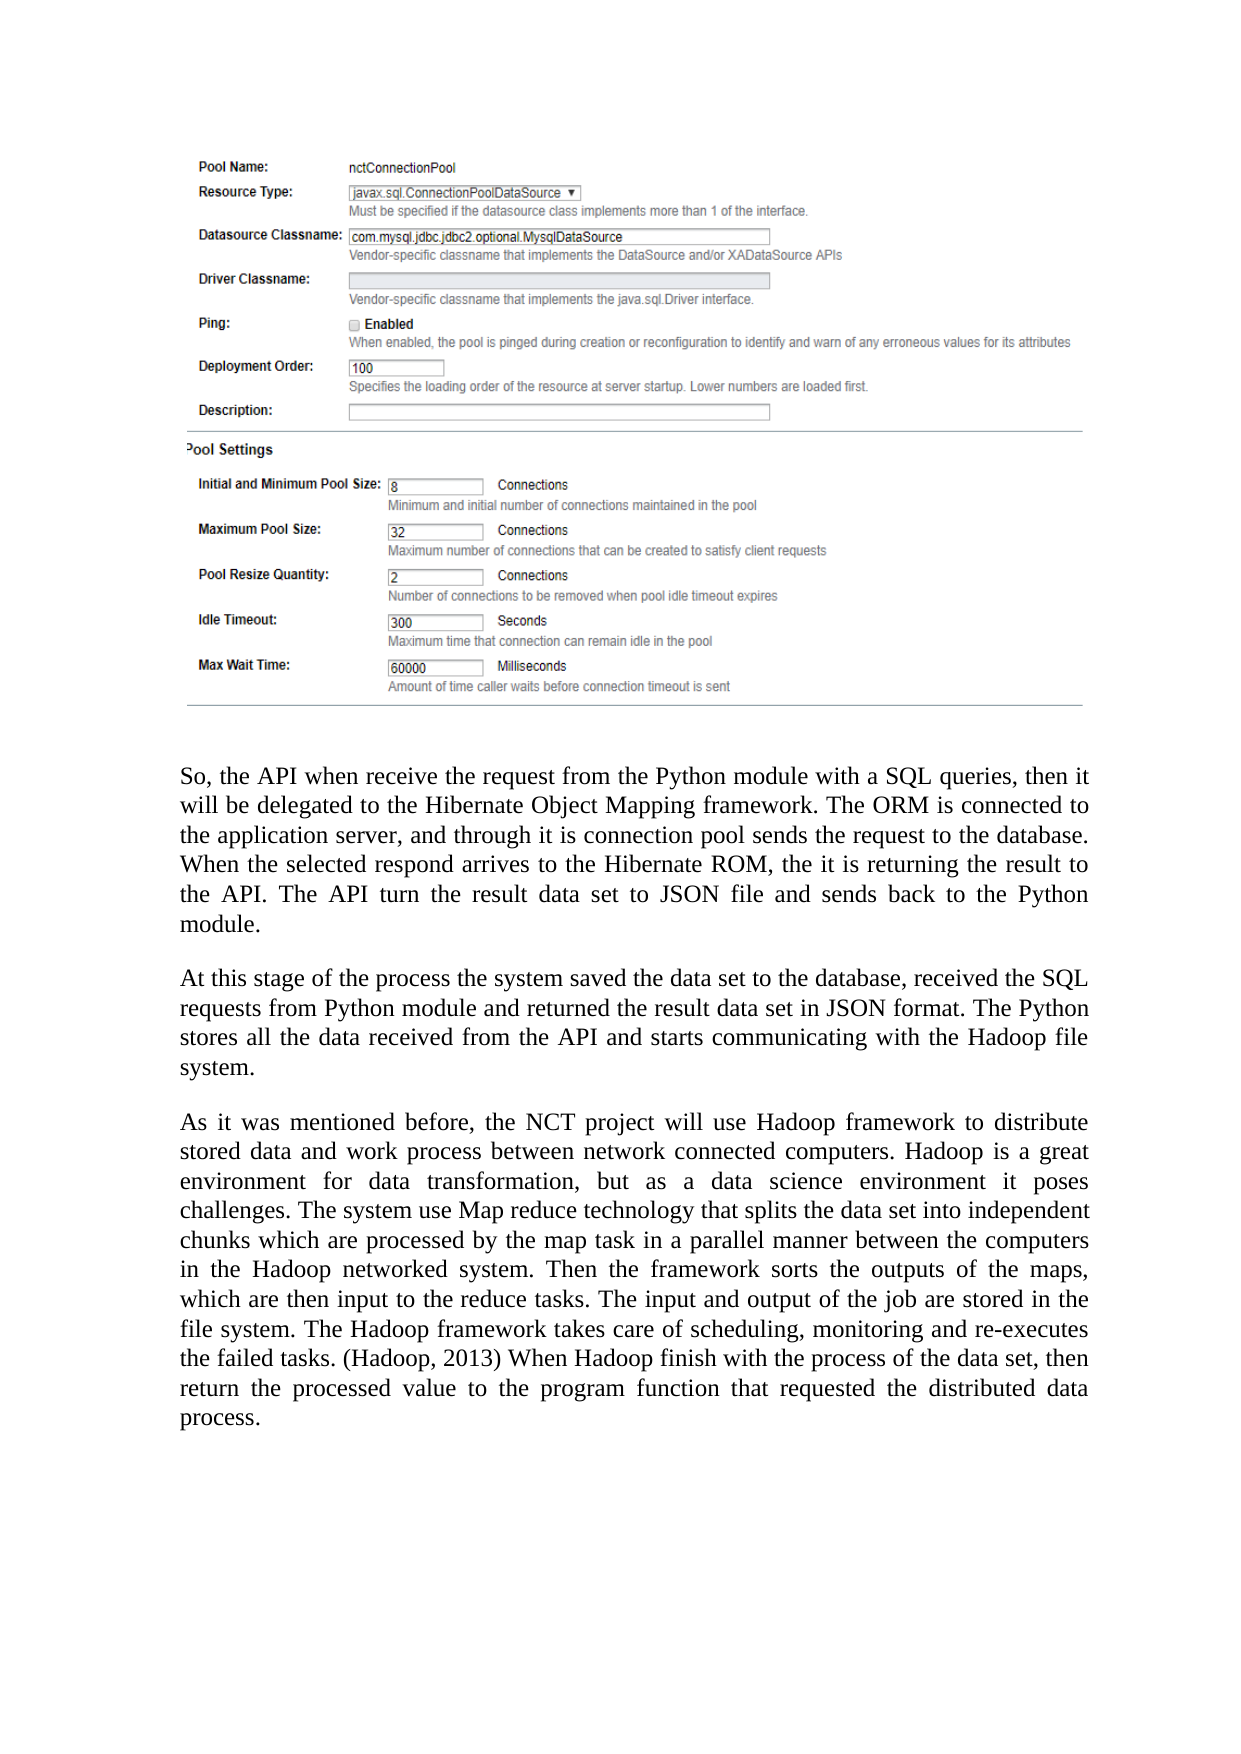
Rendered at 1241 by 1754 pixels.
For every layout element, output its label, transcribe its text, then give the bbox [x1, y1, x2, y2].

text So, the API when receive the request from the Python module with a SQL queries, then it will be delegated to the Hibernate Object Mapping framework. The ORM is connected to the application server, and through it is connection pool sends the request to the database. When the selected respond arrives to the Hibernate ROM, the it is returning the result to the API. The API turn the result data set to JSON file and sends back to the Python module. [179, 761, 1090, 937]
text As it was mentioned before, the NCT project will use Hadoop framework to distribute stored data and work process between network connected computers. Hadoop is a great environment for data transformation, but as a data science environment it poses challenges. The system use Map reduce technology that splits the data set into independent chunks which are processed by the map task in a parallel manner between the computers in the Hadoop networked system. Then the framework sorts the outputs of the maps, which are then input to the reduce tasks. The input and output of the job are stored in the file system. The Hadoop framework takes care of scheduling, monitoring and re-executes the failed tasks. (Hadoop, 2013) When Hadoop finish with the process of the data set, then return the processed value to the program function that requested the distributed data process. [179, 1107, 1090, 1431]
text Figure 5: Payara application server connection pool to NCT database [179, 150, 1090, 735]
text At this stage of the process the system saved the data set to the database, received the SQL requests from Python module and returned the result data set in JSON format. The Python stores all the data received from the API and starts communicating with the Hadoop file system. [179, 963, 1090, 1081]
